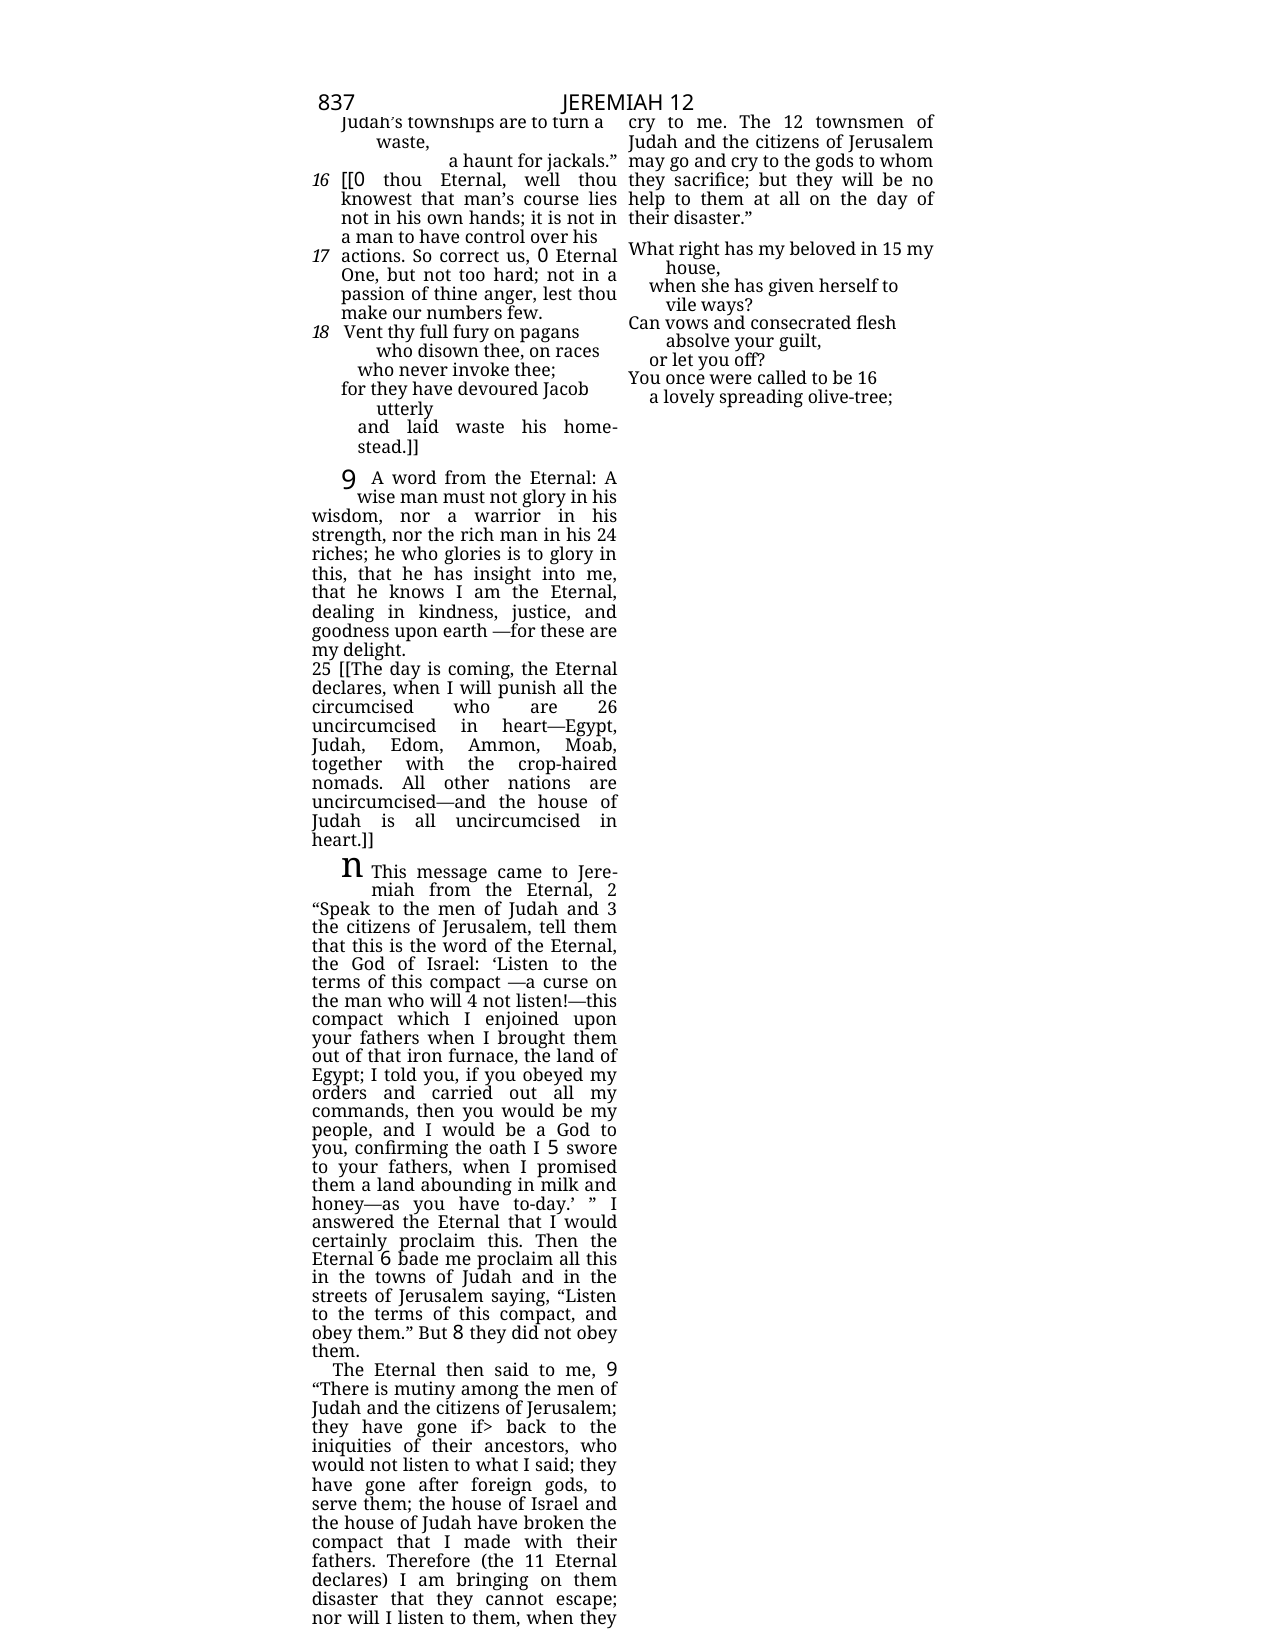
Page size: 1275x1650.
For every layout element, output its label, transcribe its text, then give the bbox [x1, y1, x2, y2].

text What right has my beloved in 15 my house, [628, 241, 934, 278]
text a lovely spreading olive-tree; [649, 388, 934, 407]
text Judah’s townships are to turn a waste, [341, 117, 617, 152]
text for they have devoured Jacob utterly [341, 381, 617, 419]
list Vent thy full fury on pagans [312, 323, 617, 342]
text and laid waste his home­stead.]] [357, 419, 617, 457]
text 25 [[The day is coming, the Eter­nal declares, when I will punish all the circumcised who are 26 uncircumcised in heart—Egypt, Judah, Edom, Ammon, Moab, together with the crop-haired nomads. All other nations are uncircumcised—and the house of Judah is all uncircumcised in heart.]] [312, 660, 617, 851]
text Can vows and consecrated flesh absolve your guilt, [628, 315, 934, 352]
text or let you off? [649, 352, 934, 370]
text cry to me. The 12 townsmen of Judah and the citizens of Jerusalem may go and cry to the gods to whom they sacrifice; but they will be no help to them at all on the day of their disaster.” [628, 114, 934, 228]
list actions. So correct us, 0 Eter­nal One, but not too hard; not in a passion of thine anger, lest thou make our numbers few. [312, 247, 617, 323]
list [[0 thou Eternal, well thou knowest that man’s course lies not in his own hands; it is not in a man to have control over his [312, 171, 617, 247]
text who disown thee, on races who never invoke thee; [357, 342, 617, 381]
text a haunt for jackals.” [312, 152, 617, 171]
text You once were called to be 16 [628, 370, 934, 388]
text when she has given herself to vile ways? [649, 278, 934, 315]
text 9 A word from the Eternal: A wise man must not glory in his wisdom, nor a warrior in his strength, nor the rich man in his 24 riches; he who glories is to glory in this, that he has insight into me, that he knows I am the Eternal, dealing in kindness, justice, and goodness upon earth —for these are my delight. [312, 469, 617, 660]
text nThis message came to Jere­miah from the Eternal, 2 “Speak to the men of Judah and 3 the citizens of Jerusalem, tell them that this is the word of the Eternal, the God of Israel: ‘Lis­ten to the terms of this compact —a curse on the man who will 4 not listen!—this compact which I enjoined upon your fathers when I brought them out of that iron furnace, the land of Egypt; I told you, if you obeyed my orders and carried out all my commands, then you would be my people, and I would be a God to you, confirming the oath I 5 swore to your fathers, when I promised them a land abounding in milk and honey—as you have to-day.’ ” I answered the Eter­nal that I would certainly pro­claim this. Then the Eternal 6 bade me proclaim all this in the towns of Judah and in the streets of Jerusalem saying, “Listen to the terms of this compact, and obey them.” But 8 they did not obey them. [312, 863, 617, 1361]
text The Eternal then said to me, 9 “There is mutiny among the men of Judah and the citizens of Jerusalem; they have gone if> back to the iniquities of their ancestors, who would not listen to what I said; they have gone after foreign gods, to serve them; the house of Israel and the house of Judah have broken the compact that I made with their fathers. Therefore (the 11 Eternal declares) I am bringing on them disaster that they can­not escape; nor will I listen to them, when they [312, 1361, 617, 1628]
